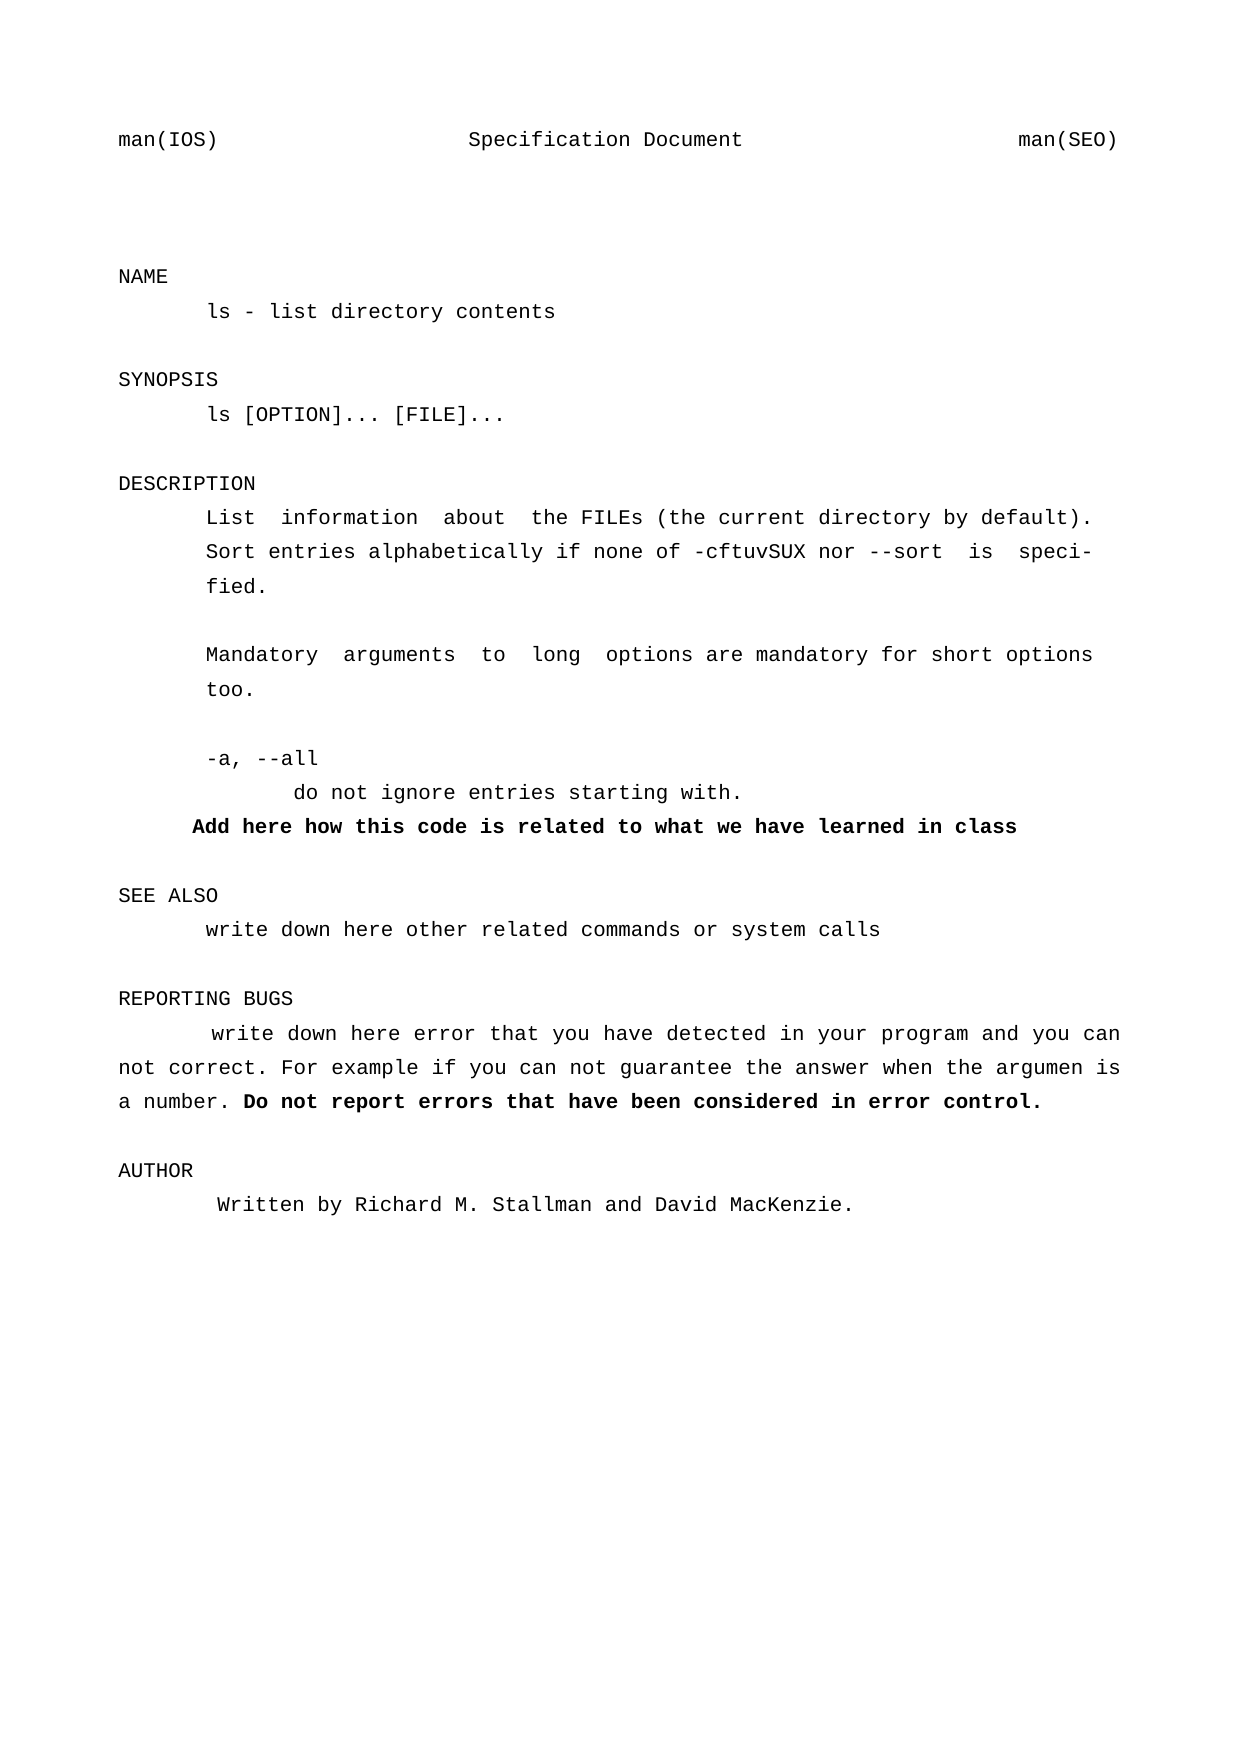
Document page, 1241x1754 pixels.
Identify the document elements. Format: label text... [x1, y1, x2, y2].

text DESCRIPTION [118, 462, 1122, 496]
text ls - list directory contents [118, 290, 1122, 324]
text Sort entries alphabetically if none of -cftuvSUX nor --sort is speci‐ [118, 531, 1122, 565]
text man(IOS) Specification Document man(SEO) [118, 118, 1122, 152]
text write down here other related commands or system calls [118, 909, 1122, 943]
text ls [OPTION]... [FILE]... [118, 393, 1122, 427]
text NAME [118, 256, 1122, 290]
text REPORTING BUGS [118, 977, 1122, 1012]
text List information about the FILEs (the current directory by default). [118, 496, 1122, 531]
text SYNOPSIS [118, 359, 1122, 393]
text do not ignore entries starting with. [118, 771, 1122, 806]
text Mandatory arguments to long options are mandatory for short options [118, 634, 1122, 668]
text Add here how this code is related to what we have learned in class [118, 806, 1122, 840]
text AUTHOR [118, 1149, 1122, 1184]
text -a, --all [118, 737, 1122, 771]
text fied. [118, 565, 1122, 599]
text Written by Richard M. Stallman and David MacKenzie. [118, 1184, 1122, 1218]
text SEE ALSO [118, 874, 1122, 909]
text too. [118, 668, 1122, 702]
text write down here error that you have detected in your program and you can not correct. For example if you can not guarantee the answer when the argumen is a number. Do not report errors that have been considered in error control. [118, 1012, 1122, 1115]
